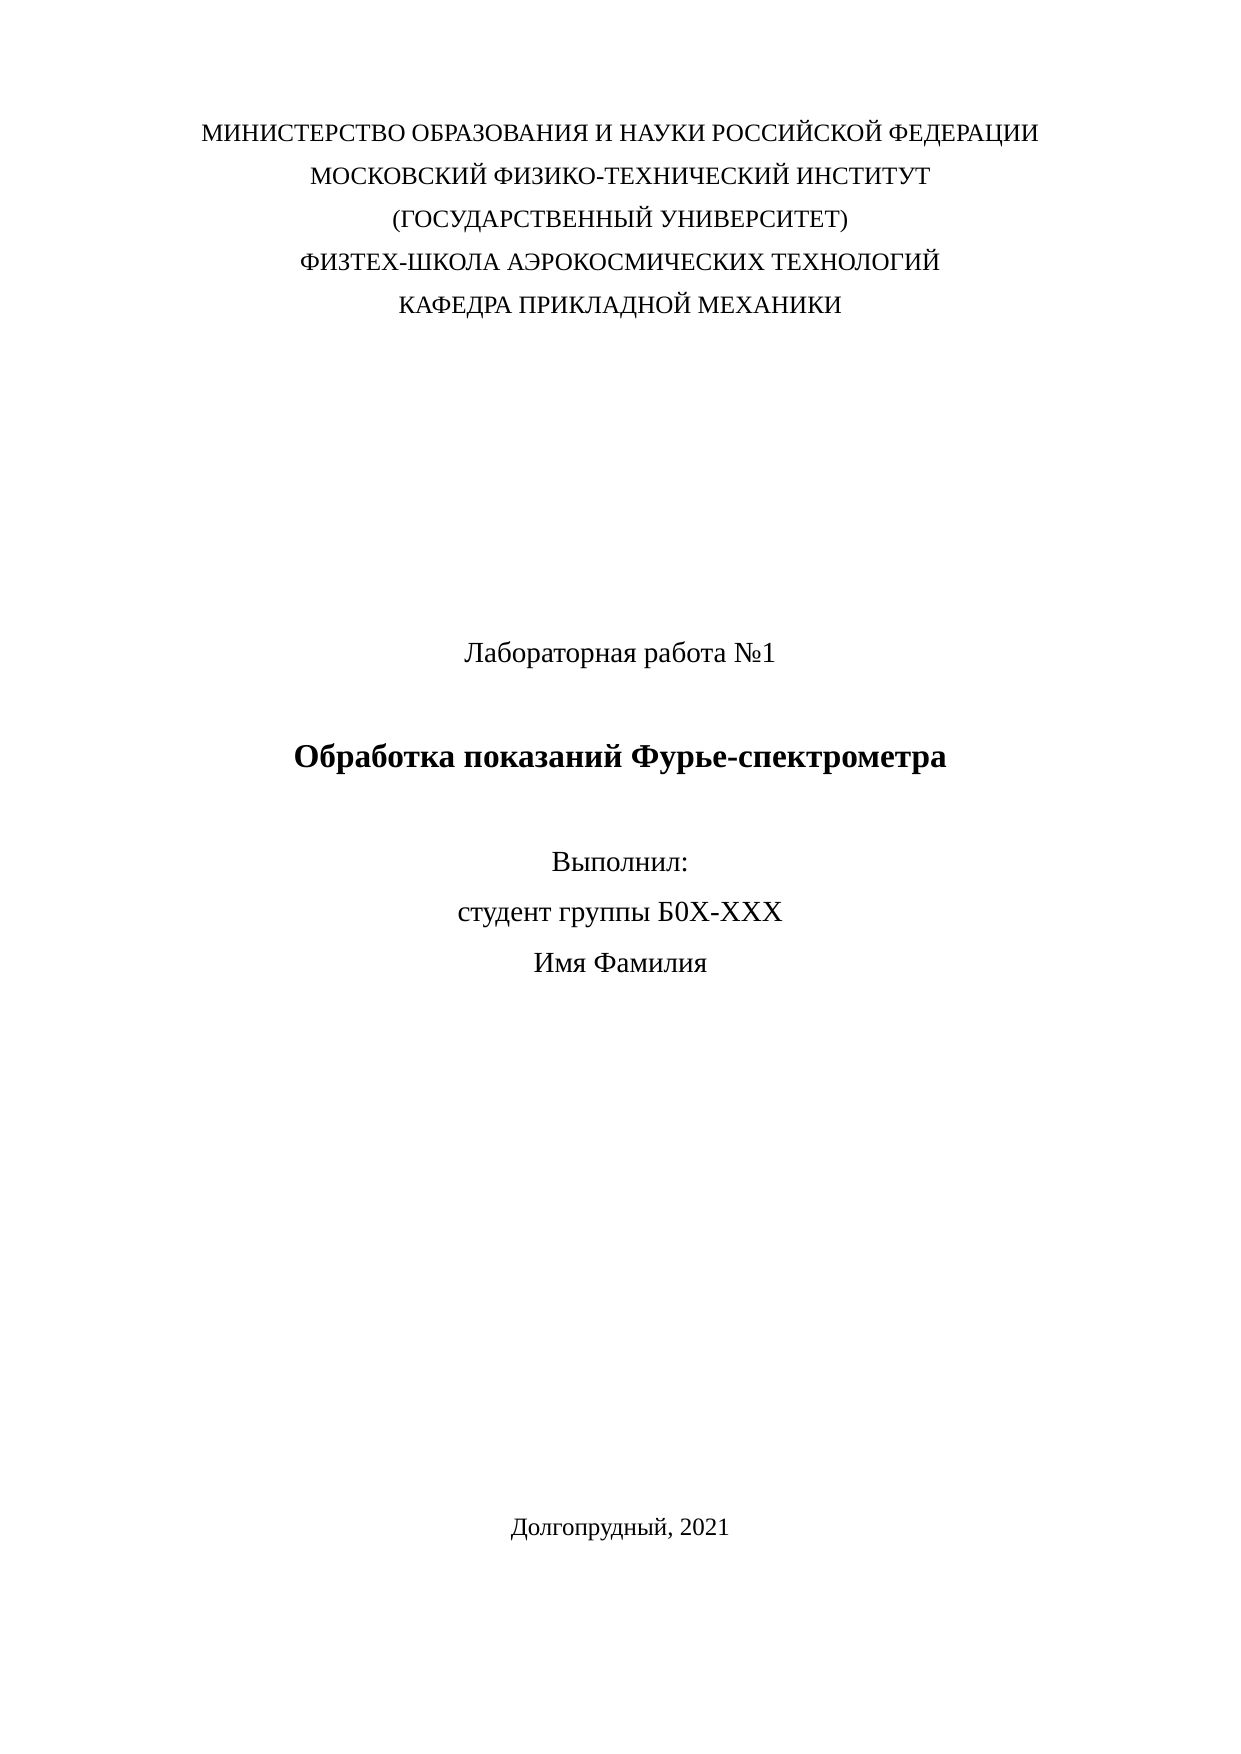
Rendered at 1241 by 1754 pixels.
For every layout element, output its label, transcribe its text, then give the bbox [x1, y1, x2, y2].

text Обработка показаний Фурье-спектрометра [118, 736, 1122, 774]
text (ГОСУДАРСТВЕННЫЙ УНИВЕРСИТЕТ) [118, 204, 1122, 233]
text Имя Фамилия [118, 945, 1122, 978]
text студент группы Б0Х-ХХХ [118, 894, 1122, 928]
text Выполнил: [118, 844, 1122, 878]
text ФИЗТЕХ-ШКОЛА АЭРОКОСМИЧЕСКИХ ТЕХНОЛОГИЙ [118, 247, 1122, 276]
text Долгопрудный, 2021 [118, 1512, 1122, 1541]
text Лабораторная работа №1 [118, 636, 1122, 669]
text КАФЕДРА ПРИКЛАДНОЙ МЕХАНИКИ [118, 291, 1122, 319]
text МИНИСТЕРСТВО ОБРАЗОВАНИЯ И НАУКИ РОССИЙСКОЙ ФЕДЕРАЦИИ МОСКОВСКИЙ ФИЗИКО-ТЕХНИЧЕСКИЙ ИНСТИТУТ [118, 118, 1122, 190]
